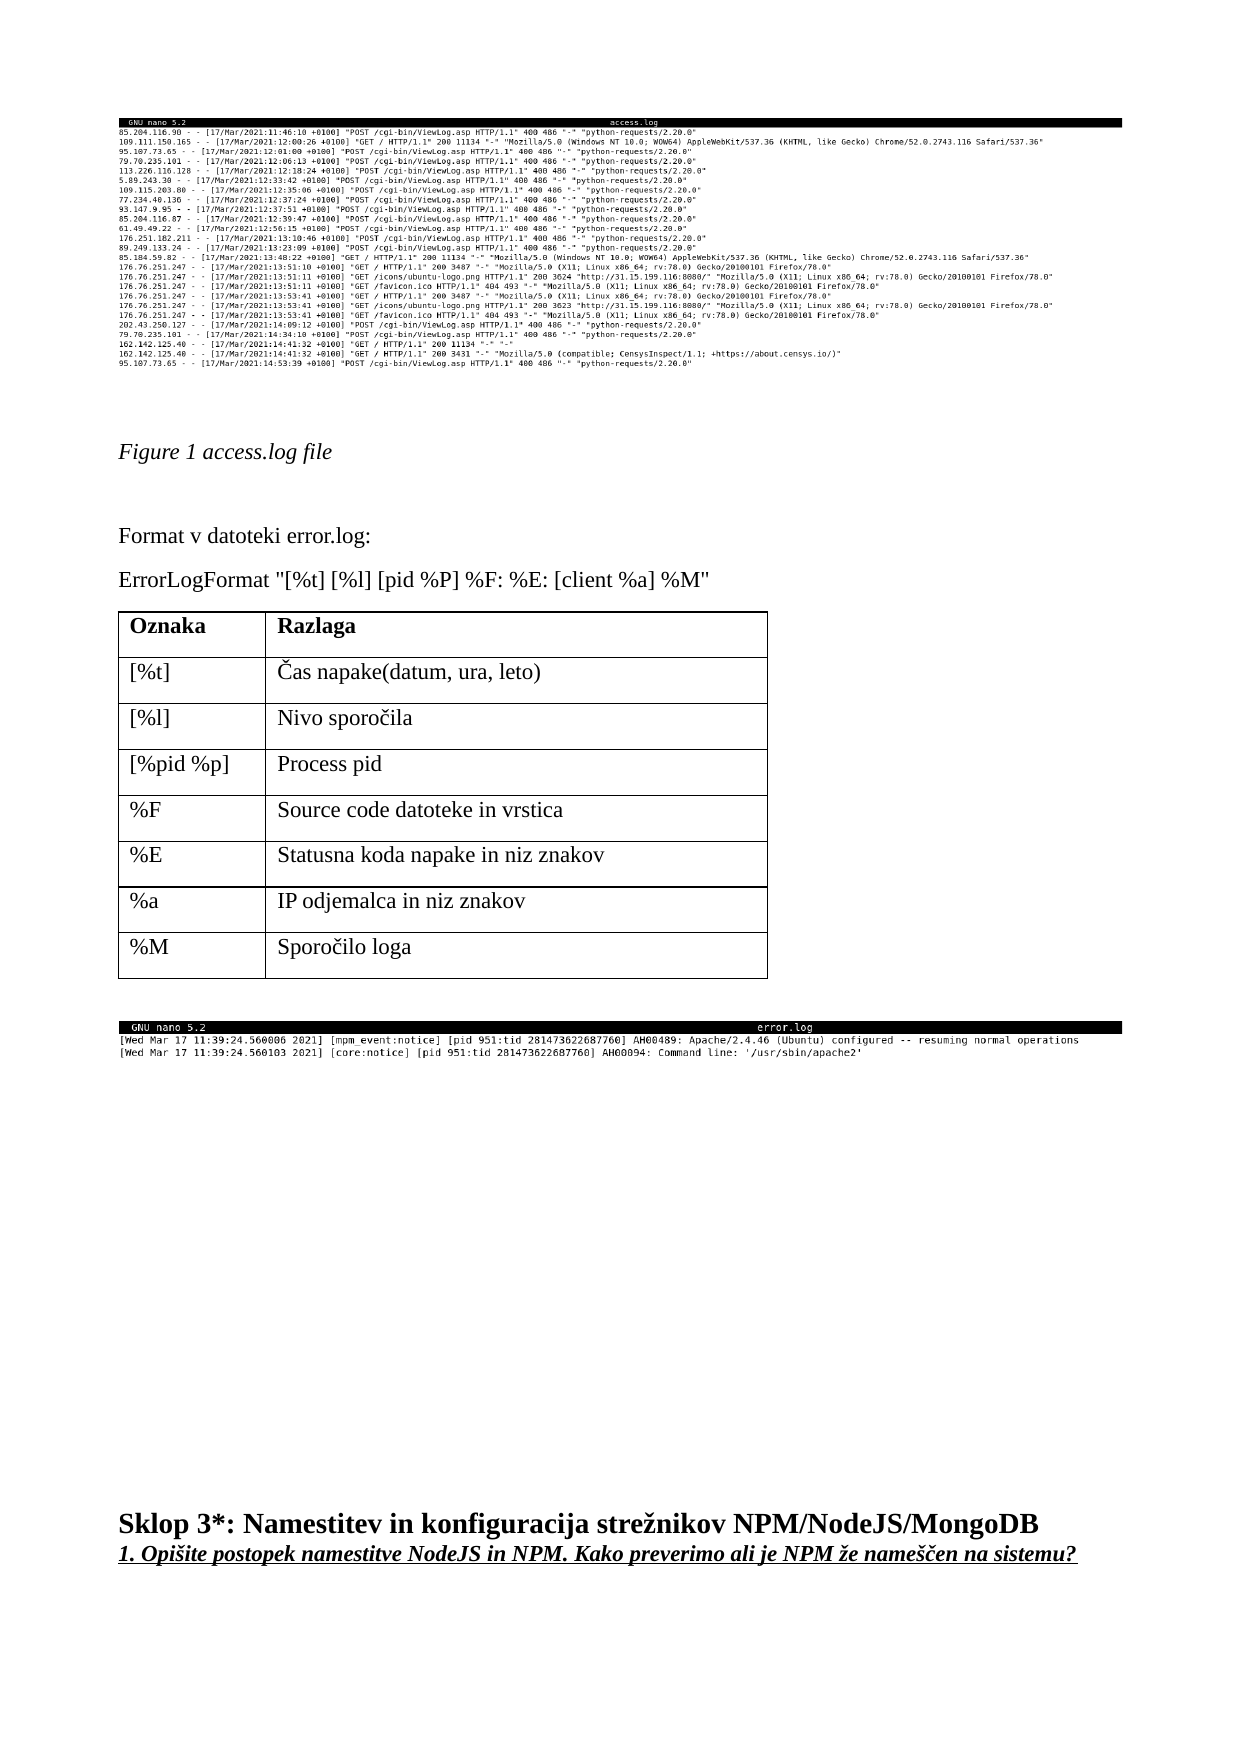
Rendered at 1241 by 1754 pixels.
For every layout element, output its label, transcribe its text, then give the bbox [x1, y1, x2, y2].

table_cell Čas napake(datum, ura, leto) [266, 658, 767, 703]
text Figure 1 access.log file [118, 438, 1122, 464]
text 1. Opišite postopek namestitve NodeJS in NPM. Kako preverimo ali je NPM že nameščen na sistemu? [118, 1540, 1122, 1566]
table_cell Statusna koda napake in niz znakov [266, 842, 767, 886]
table_cell [%pid %p] [119, 750, 265, 795]
table_cell Source code datoteke in vrstica [266, 796, 767, 841]
table_header Oznaka [119, 613, 265, 657]
table_cell Sporočilo loga [266, 933, 767, 978]
text ErrorLogFormat "[%t] [%l] [pid %P] %F: %E: [client %a] %M" [118, 567, 1122, 593]
table_cell IP odjemalca in niz znakov [266, 888, 767, 932]
table_cell [%t] [119, 658, 265, 703]
subtitle Sklop 3*: Namestitev in konfiguracija strežnikov NPM/NodeJS/MongoDB [118, 1506, 1122, 1540]
table_header Razlaga [266, 613, 767, 657]
table_cell [%l] [119, 704, 265, 749]
table_cell %E [119, 842, 265, 886]
table_cell Nivo sporočila [266, 704, 767, 749]
table_cell %M [119, 933, 265, 978]
text Format v datoteki error.log: [118, 522, 1122, 548]
table_cell %a [119, 888, 265, 932]
table_cell Process pid [266, 750, 767, 795]
table_cell %F [119, 796, 265, 841]
